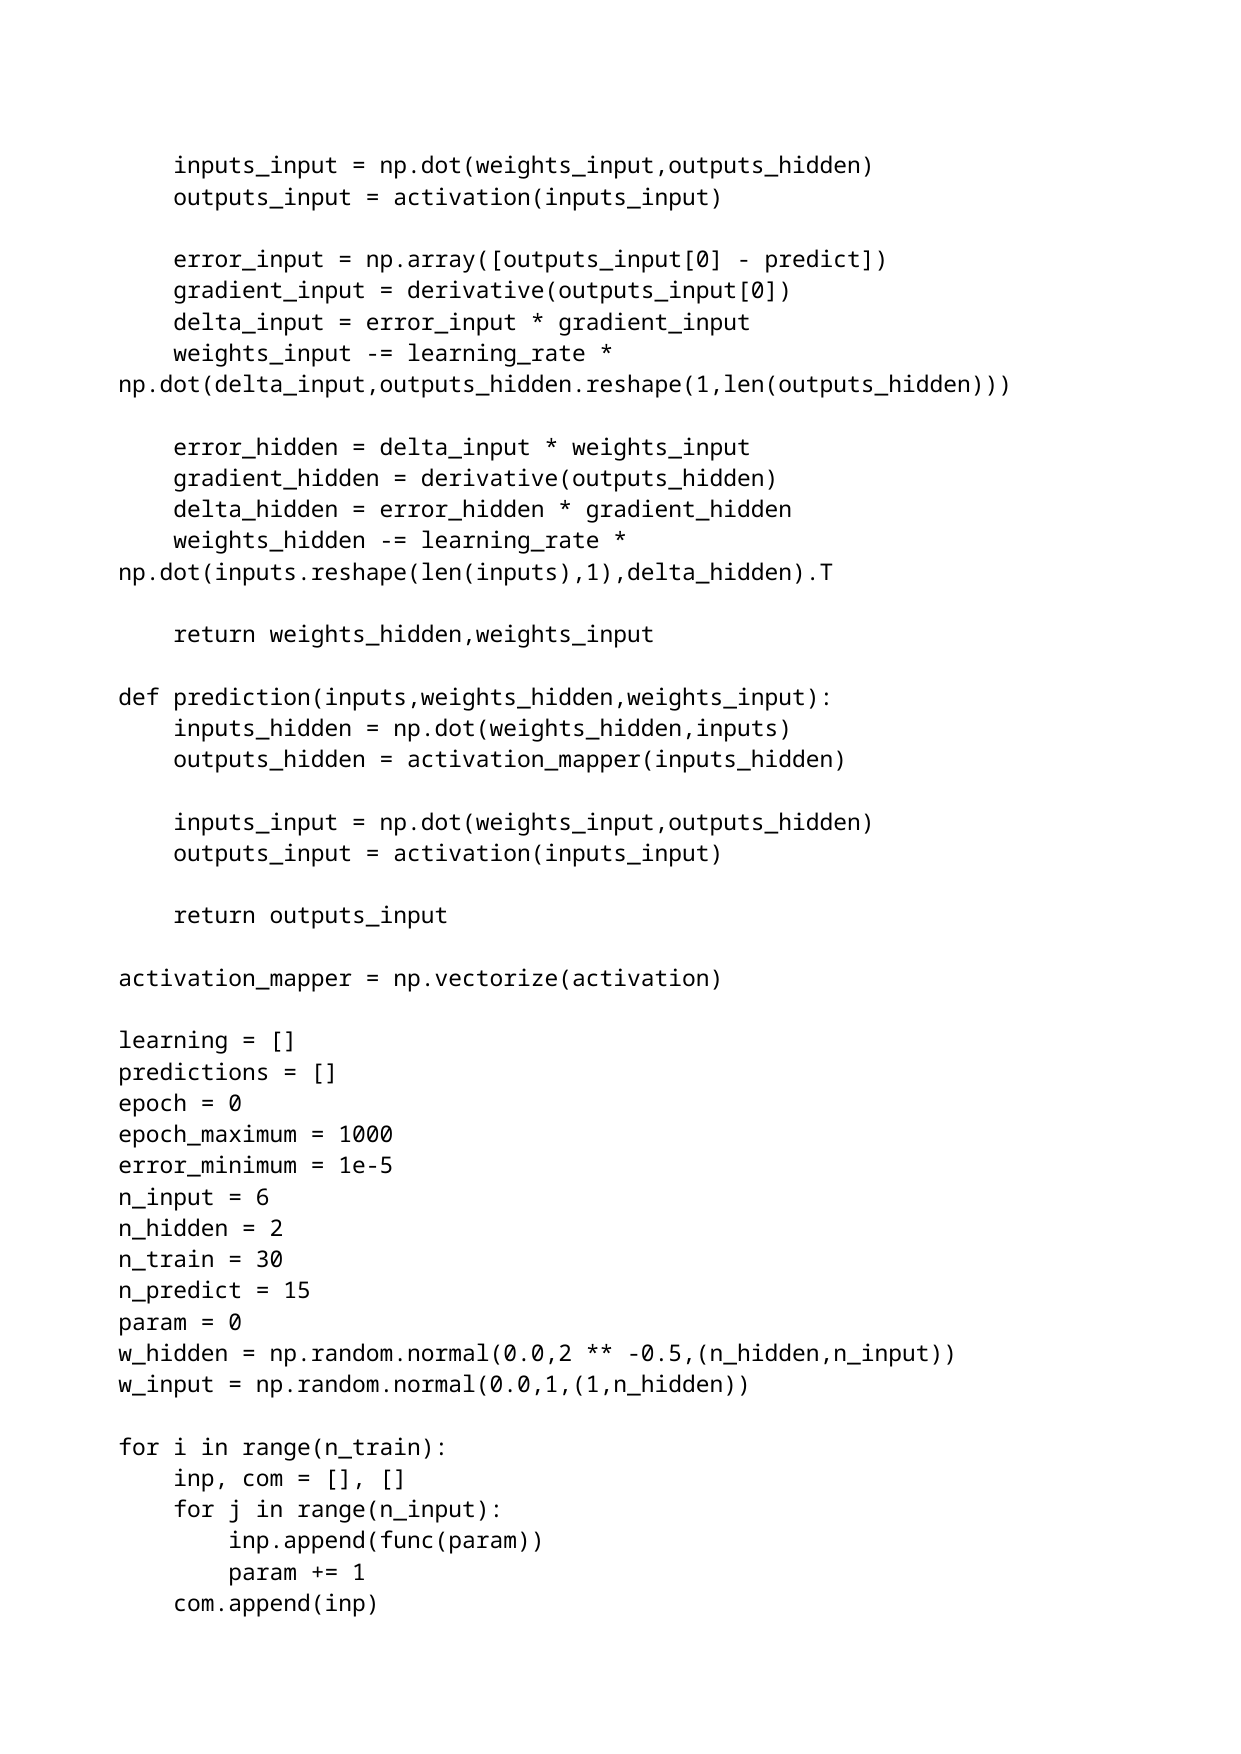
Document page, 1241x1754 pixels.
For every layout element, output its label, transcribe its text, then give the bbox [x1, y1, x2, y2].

text for j in range(n_input): [118, 1493, 1122, 1524]
text epoch_maximum = 1000 [118, 1118, 1122, 1149]
text predictions = [] [118, 1056, 1122, 1087]
text w_input = np.random.normal(0.0,1,(1,n_hidden)) [118, 1368, 1122, 1399]
text activation_mapper = np.vectorize(activation) [118, 962, 1122, 993]
text outputs_hidden = activation_mapper(inputs_hidden) [118, 743, 1122, 774]
text return weights_hidden,weights_input [118, 618, 1122, 649]
text inputs_input = np.dot(weights_input,outputs_hidden) [118, 806, 1122, 837]
text n_hidden = 2 [118, 1212, 1122, 1243]
text for i in range(n_train): [118, 1431, 1122, 1462]
text n_predict = 15 [118, 1274, 1122, 1306]
text return outputs_input [118, 899, 1122, 931]
text learning = [] [118, 1024, 1122, 1056]
text w_hidden = np.random.normal(0.0,2 ** -0.5,(n_hidden,n_input)) [118, 1337, 1122, 1368]
text error_input = np.array([outputs_input[0] - predict]) [118, 243, 1122, 274]
text epoch = 0 [118, 1087, 1122, 1118]
text n_train = 30 [118, 1243, 1122, 1274]
text error_minimum = 1e-5 [118, 1149, 1122, 1181]
text com.append(inp) [118, 1587, 1122, 1618]
text weights_input -= learning_rate * np.dot(delta_input,outputs_hidden.reshape(1,len(outputs_hidden))) [118, 337, 1122, 399]
text param = 0 [118, 1306, 1122, 1337]
text error_hidden = delta_input * weights_input [118, 431, 1122, 462]
text n_input = 6 [118, 1181, 1122, 1212]
text gradient_hidden = derivative(outputs_hidden) [118, 462, 1122, 493]
text param += 1 [118, 1556, 1122, 1587]
text delta_hidden = error_hidden * gradient_hidden [118, 493, 1122, 524]
text inp.append(func(param)) [118, 1524, 1122, 1556]
text weights_hidden -= learning_rate * np.dot(inputs.reshape(len(inputs),1),delta_hidden).T [118, 524, 1122, 587]
text inputs_hidden = np.dot(weights_hidden,inputs) [118, 712, 1122, 743]
text def prediction(inputs,weights_hidden,weights_input): [118, 681, 1122, 712]
text inputs_input = np.dot(weights_input,outputs_hidden) [118, 149, 1122, 181]
text gradient_input = derivative(outputs_input[0]) [118, 274, 1122, 306]
text delta_input = error_input * gradient_input [118, 306, 1122, 337]
text inp, com = [], [] [118, 1462, 1122, 1493]
text outputs_input = activation(inputs_input) [118, 181, 1122, 212]
text outputs_input = activation(inputs_input) [118, 837, 1122, 868]
